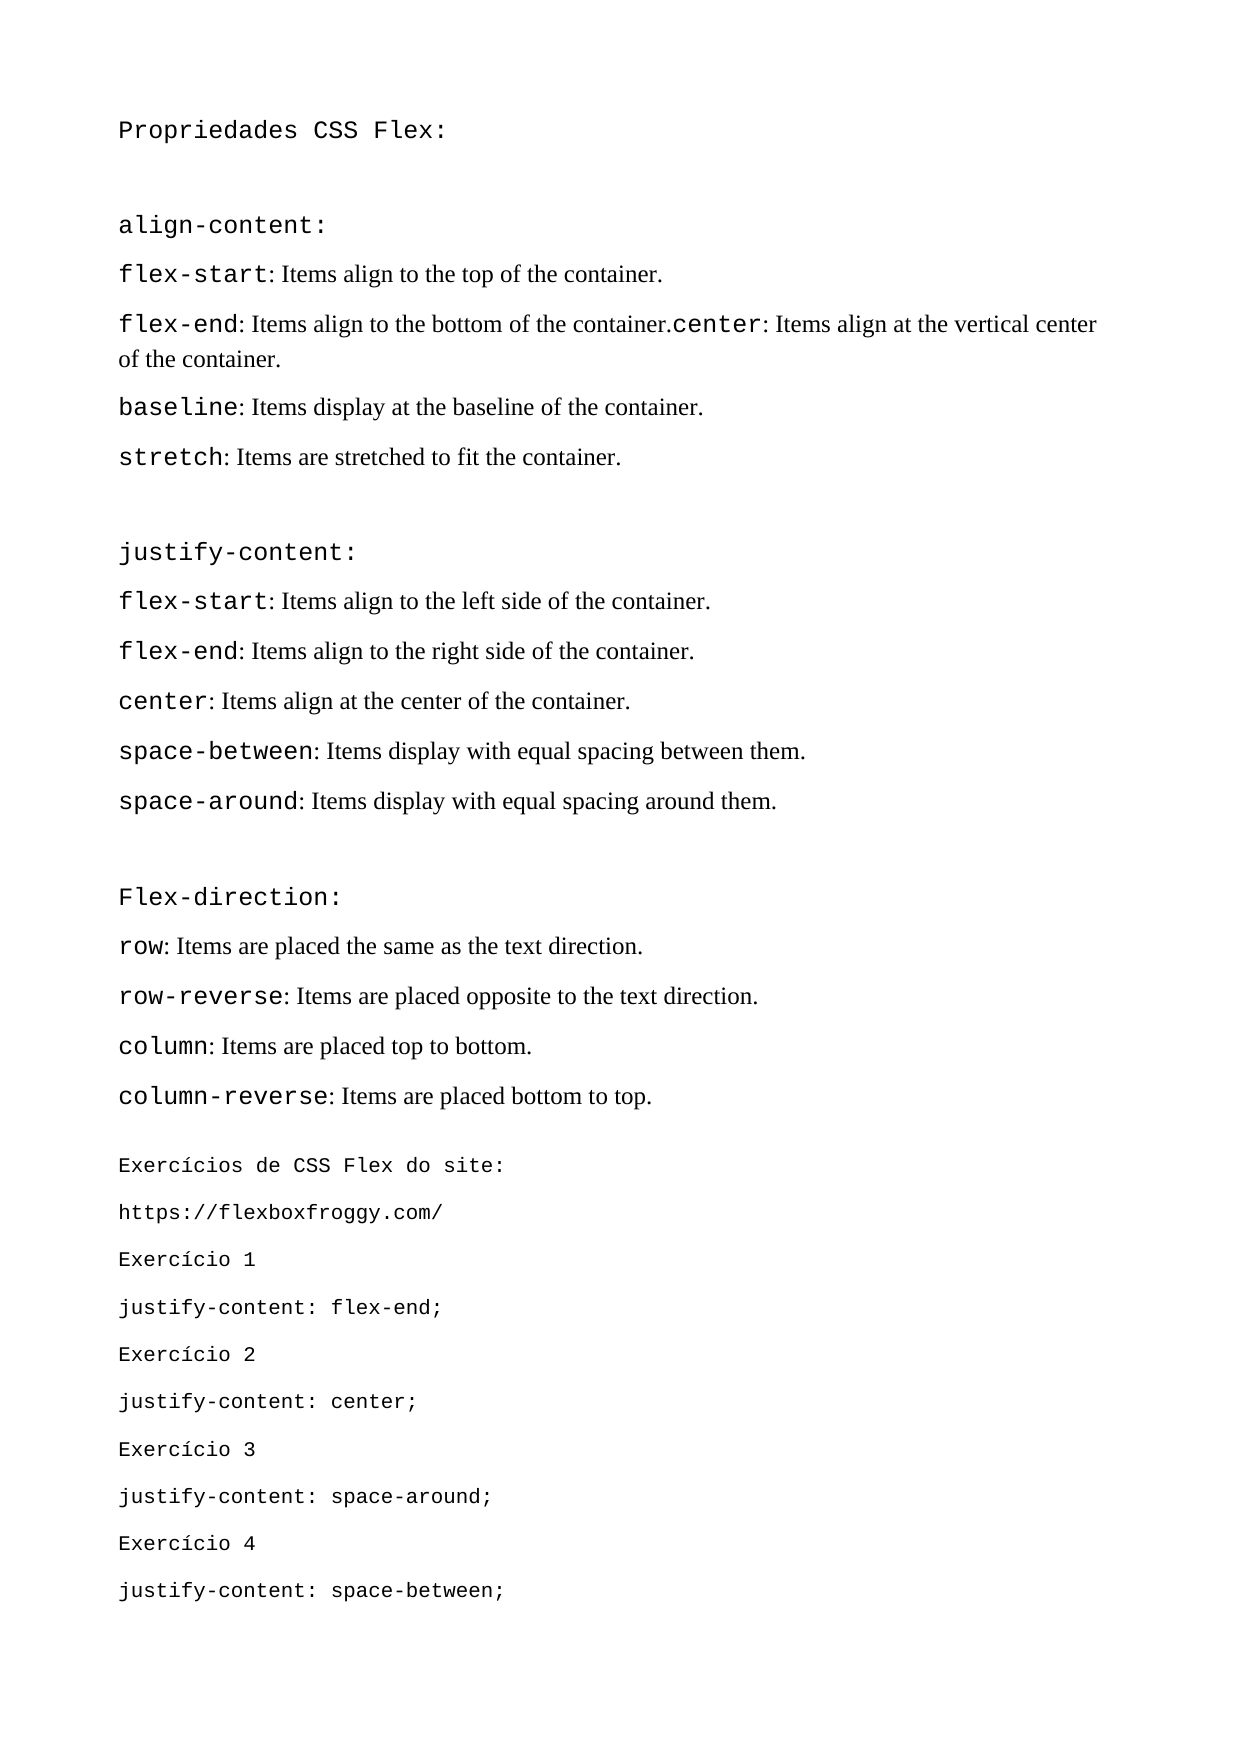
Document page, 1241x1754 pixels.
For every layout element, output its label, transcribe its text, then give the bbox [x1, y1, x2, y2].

text flex-start: Items align to the left side of the container. [118, 586, 1122, 617]
text flex-start: Items align to the top of the container. [118, 259, 1122, 290]
text align-content: [118, 212, 1122, 241]
text row: Items are placed the same as the text direction. [118, 931, 1122, 962]
text justify-content: space-between; [118, 1580, 1122, 1604]
text justify-content: [118, 539, 1122, 568]
text space-around: Items display with equal spacing around them. [118, 786, 1122, 817]
text column: Items are placed top to bottom. [118, 1031, 1122, 1062]
text row-reverse: Items are placed opposite to the text direction. [118, 981, 1122, 1012]
text Exercícios de CSS Flex do site: [118, 1155, 1122, 1178]
text Exercício 4 [118, 1533, 1122, 1557]
text stretch: Items are stretched to fit the container. [118, 442, 1122, 473]
text column-reverse: Items are placed bottom to top. [118, 1081, 1122, 1112]
text Exercício 2 [118, 1344, 1122, 1368]
text https://flexboxfroggy.com/ [118, 1202, 1122, 1226]
text baseline: Items display at the baseline of the container. [118, 392, 1122, 423]
text Exercício 1 [118, 1249, 1122, 1273]
text Flex-direction: [118, 884, 1122, 912]
text justify-content: center; [118, 1391, 1122, 1415]
text Exercício 3 [118, 1438, 1122, 1462]
text Propriedades CSS Flex: [118, 118, 1122, 146]
text justify-content: space-around; [118, 1486, 1122, 1509]
text flex-end: Items align to the bottom of the container.center: Items align at the vertical center of the container. [118, 309, 1122, 373]
text flex-end: Items align to the right side of the container. [118, 636, 1122, 667]
text space-between: Items display with equal spacing between them. [118, 736, 1122, 767]
text justify-content: flex-end; [118, 1297, 1122, 1320]
text center: Items align at the center of the container. [118, 686, 1122, 717]
